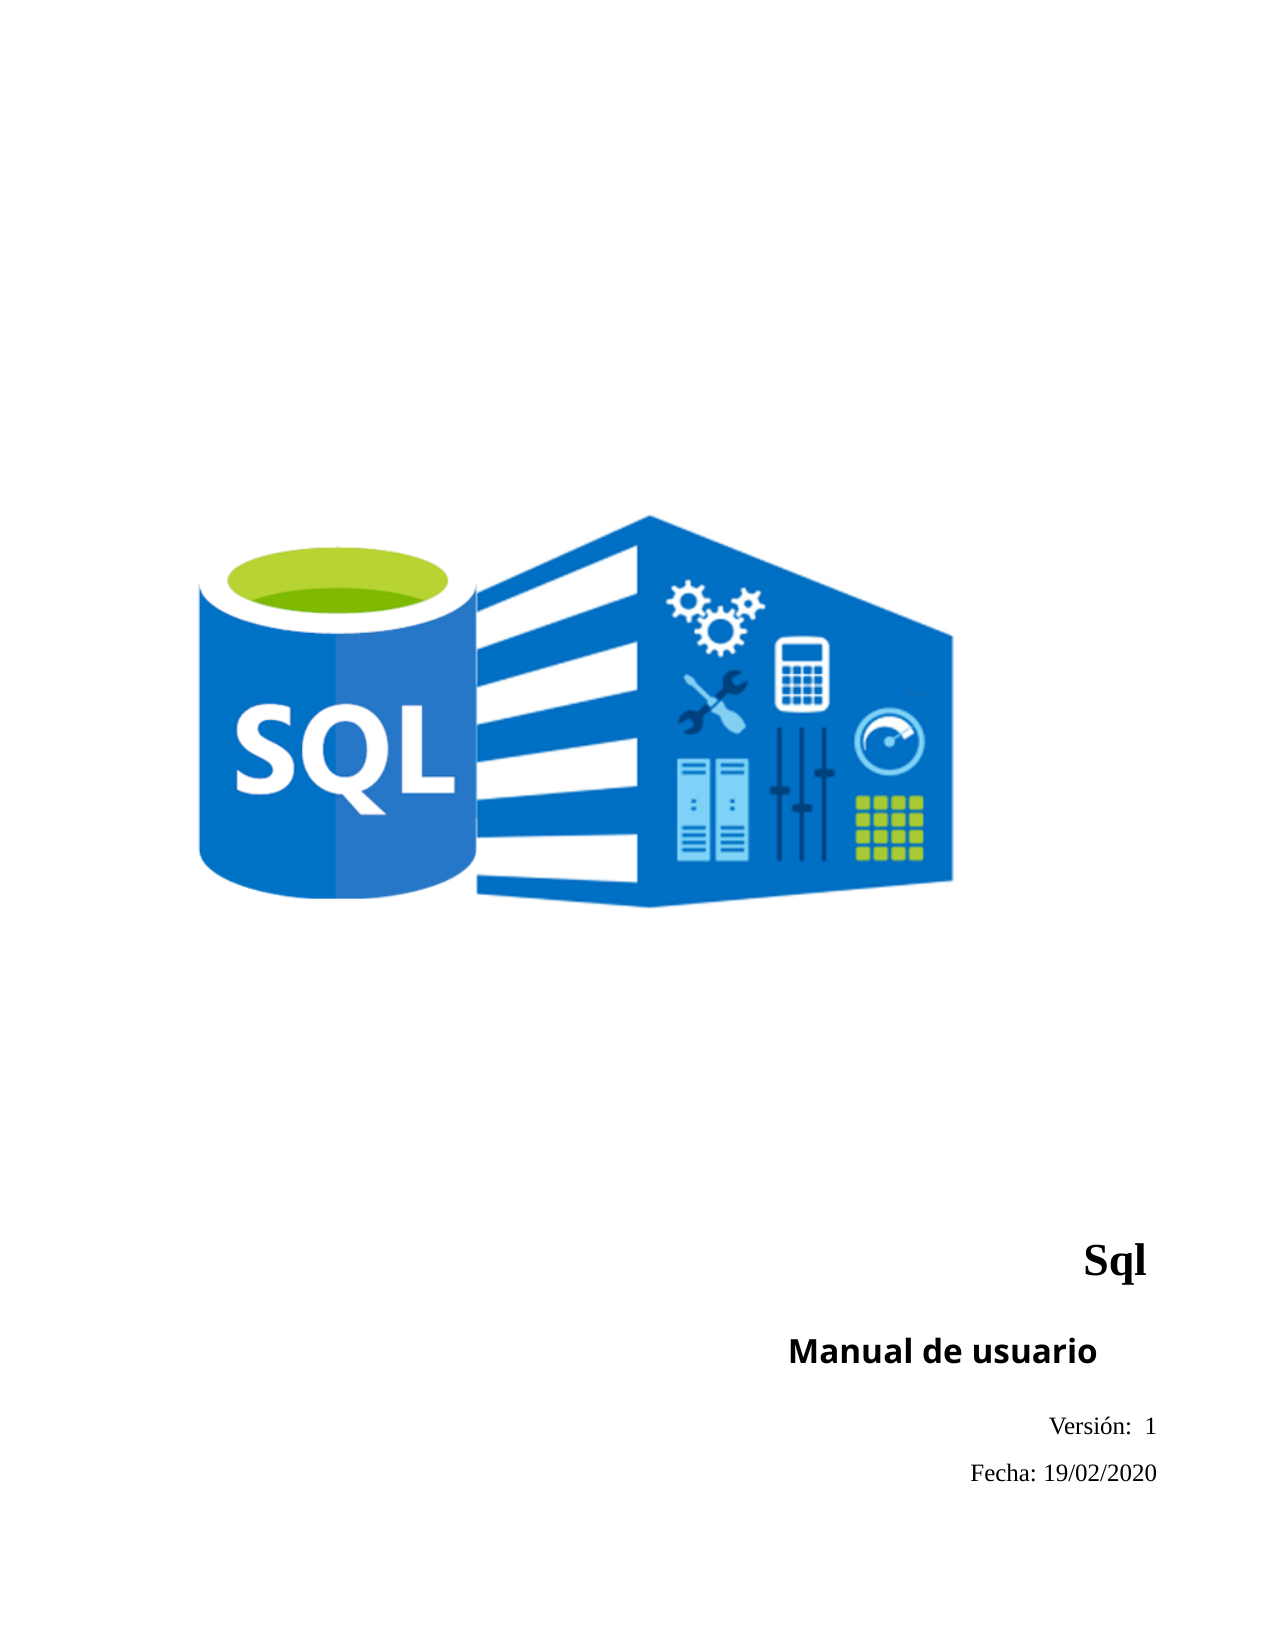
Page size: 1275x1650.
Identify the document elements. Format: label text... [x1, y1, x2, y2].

text Fecha: 19/02/2020 [118, 1458, 1157, 1487]
text Versión: 1 [118, 1411, 1157, 1440]
text Sql [118, 1233, 1157, 1286]
text Manual de usuario [118, 1314, 1157, 1411]
picture [170, 463, 1105, 975]
